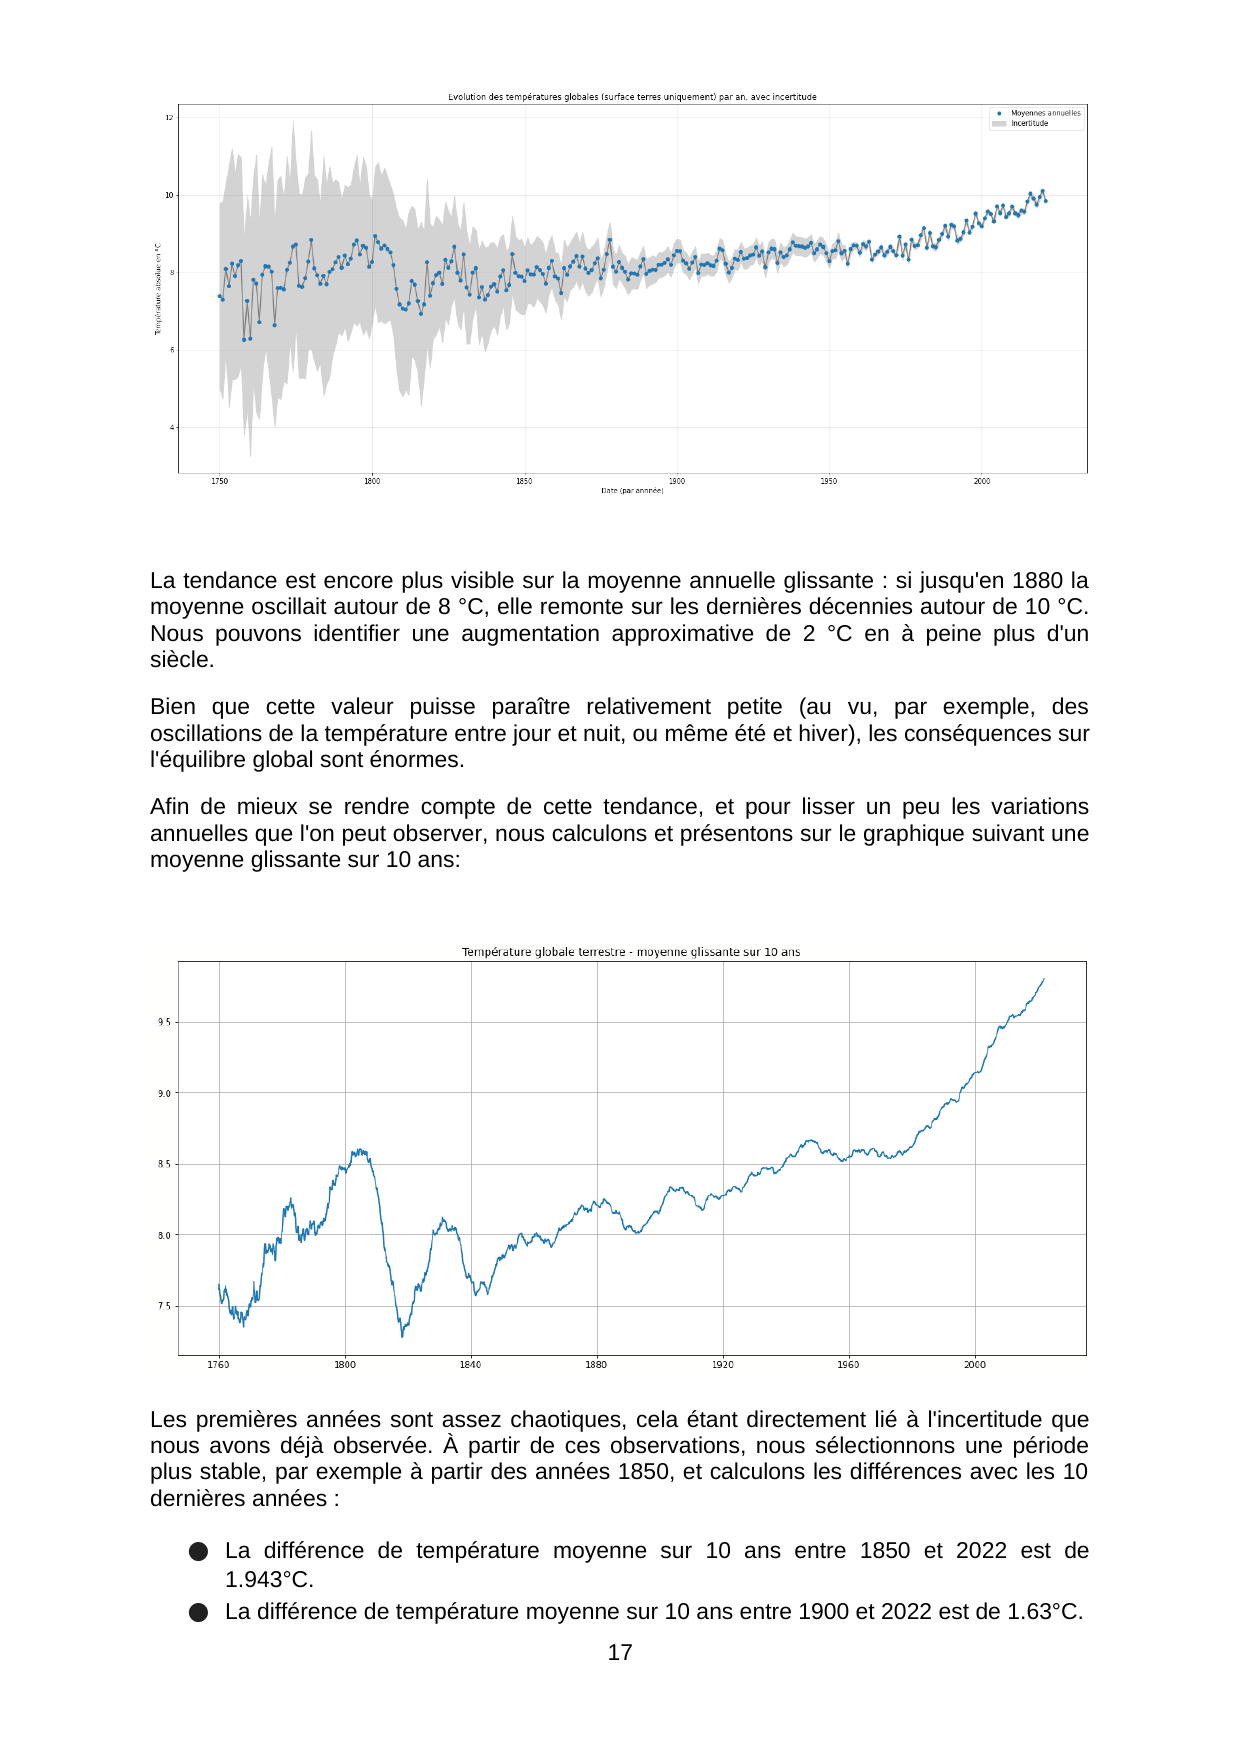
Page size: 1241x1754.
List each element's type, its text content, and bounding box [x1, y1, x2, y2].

picture [150, 88, 1091, 499]
text Bien que cette valeur puisse paraître relativement petite (au vu, par exemple, des oscillations de la température entre jour et nuit, ou même été et hiver), les conséquences sur l'équilibre global sont énormes. [150, 693, 1090, 772]
picture [150, 940, 1091, 1376]
list La différence de température moyenne sur 10 ans entre 1850 et 2022 est de 1.943°C. [187, 1532, 1090, 1592]
list La différence de température moyenne sur 10 ans entre 1900 et 2022 est de 1.63°C. [187, 1592, 1090, 1626]
text Afin de mieux se rendre compte de cette tendance, et pour lisser un peu les variations annuelles que l'on peut observer, nous calculons et présentons sur le graphique suivant une moyenne glissante sur 10 ans: [150, 793, 1090, 872]
text La tendance est encore plus visible sur la moyenne annuelle glissante : si jusqu'en 1880 la moyenne oscillait autour de 8 °C, elle remonte sur les dernières décennies autour de 10 °C. Nous pouvons identifier une augmentation approximative de 2 °C en à peine plus d'un siècle. [150, 567, 1090, 672]
text Les premières années sont assez chaotiques, cela étant directement lié à l'incertitude que nous avons déjà observée. À partir de ces observations, nous sélectionnons une période plus stable, par exemple à partir des années 1850, et calculons les différences avec les 10 dernières années : [150, 1406, 1090, 1511]
